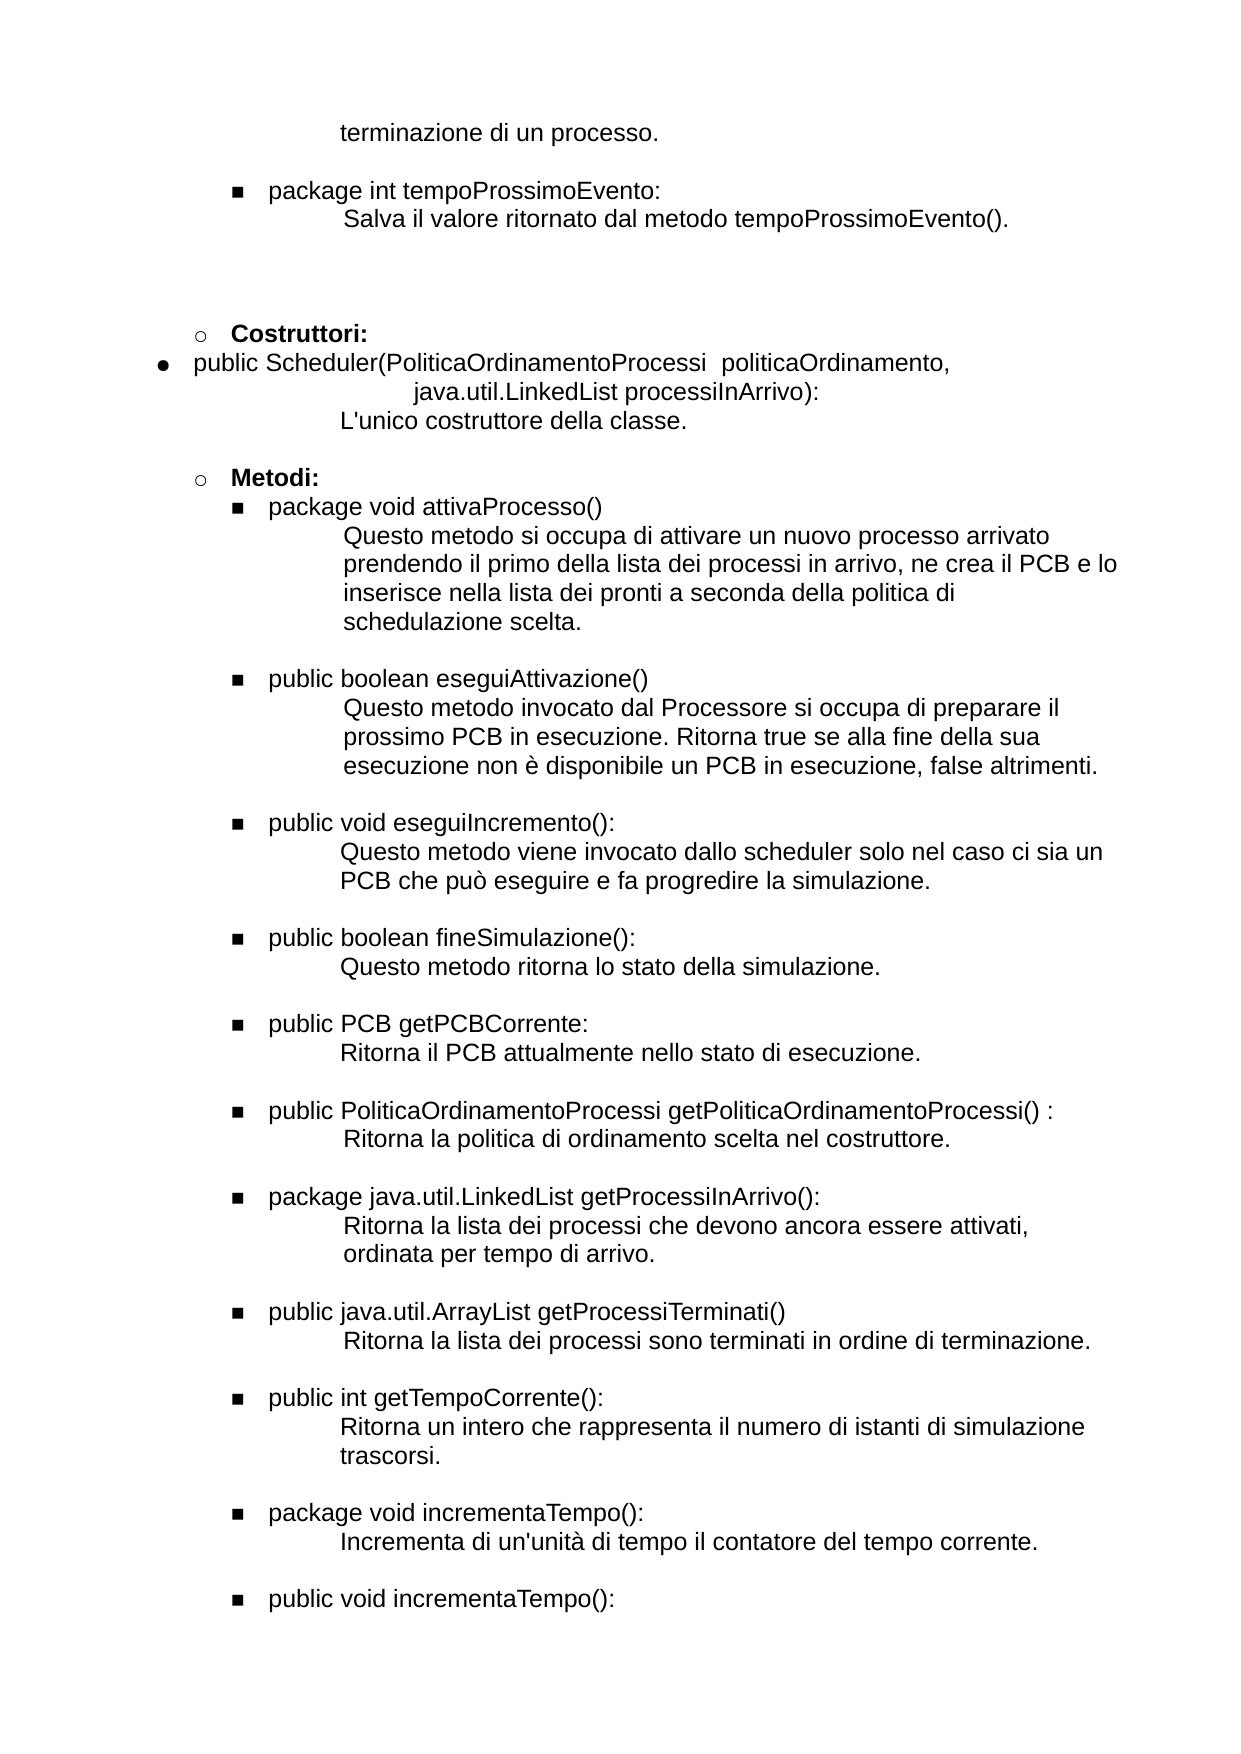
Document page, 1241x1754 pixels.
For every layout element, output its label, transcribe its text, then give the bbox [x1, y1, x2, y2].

list public boolean fineSimulazione(): [231, 923, 1122, 952]
text terminazione di un processo. [118, 118, 1122, 147]
list Ritorna la lista dei processi che devono ancora essere attivati, ordinata per tempo di arrivo. [306, 1211, 1122, 1268]
text Questo metodo viene invocato dallo scheduler solo nel caso ci sia un PCB che può eseguire e fa progredire la simulazione. [118, 837, 1122, 894]
list Questo metodo si occupa di attivare un nuovo processo arrivato prendendo il primo della lista dei processi in arrivo, ne crea il PCB e lo inserisce nella lista dei pronti a seconda della politica di schedulazione scelta. [306, 521, 1122, 636]
list Costruttori: [193, 319, 1122, 348]
list public void eseguiIncremento(): [231, 808, 1122, 837]
text Ritorna il PCB attualmente nello stato di esecuzione. [118, 1038, 1122, 1067]
list public PoliticaOrdinamentoProcessi getPoliticaOrdinamentoProcessi() : [231, 1096, 1122, 1124]
list Salva il valore ritornato dal metodo tempoProssimoEvento(). [306, 204, 1122, 233]
list package void incrementaTempo(): [231, 1498, 1122, 1527]
list public Scheduler(PoliticaOrdinamentoProcessi politicaOrdinamento, java.util.LinkedList processiInArrivo): [156, 348, 1122, 406]
text L'unico costruttore della classe. [118, 406, 1122, 434]
list package java.util.LinkedList getProcessiInArrivo(): [231, 1182, 1122, 1211]
list public int getTempoCorrente(): [231, 1383, 1122, 1412]
list Ritorna la lista dei processi sono terminati in ordine di terminazione. [306, 1326, 1122, 1354]
list Metodi: [193, 463, 1122, 492]
list public boolean eseguiAttivazione() [231, 664, 1122, 693]
list public void incrementaTempo(): [231, 1584, 1122, 1613]
list public PCB getPCBCorrente: [231, 1009, 1122, 1038]
list package int tempoProssimoEvento: [231, 176, 1122, 204]
list public java.util.ArrayList getProcessiTerminati() [231, 1297, 1122, 1326]
list Ritorna la politica di ordinamento scelta nel costruttore. [306, 1124, 1122, 1153]
text Incrementa di un'unità di tempo il contatore del tempo corrente. [118, 1527, 1122, 1556]
text Questo metodo ritorna lo stato della simulazione. [118, 952, 1122, 981]
list Questo metodo invocato dal Processore si occupa di preparare il prossimo PCB in esecuzione. Ritorna true se alla fine della sua esecuzione non è disponibile un PCB in esecuzione, false altrimenti. [306, 693, 1122, 779]
text Ritorna un intero che rappresenta il numero di istanti di simulazione trascorsi. [118, 1412, 1122, 1469]
list package void attivaProcesso() [231, 492, 1122, 521]
